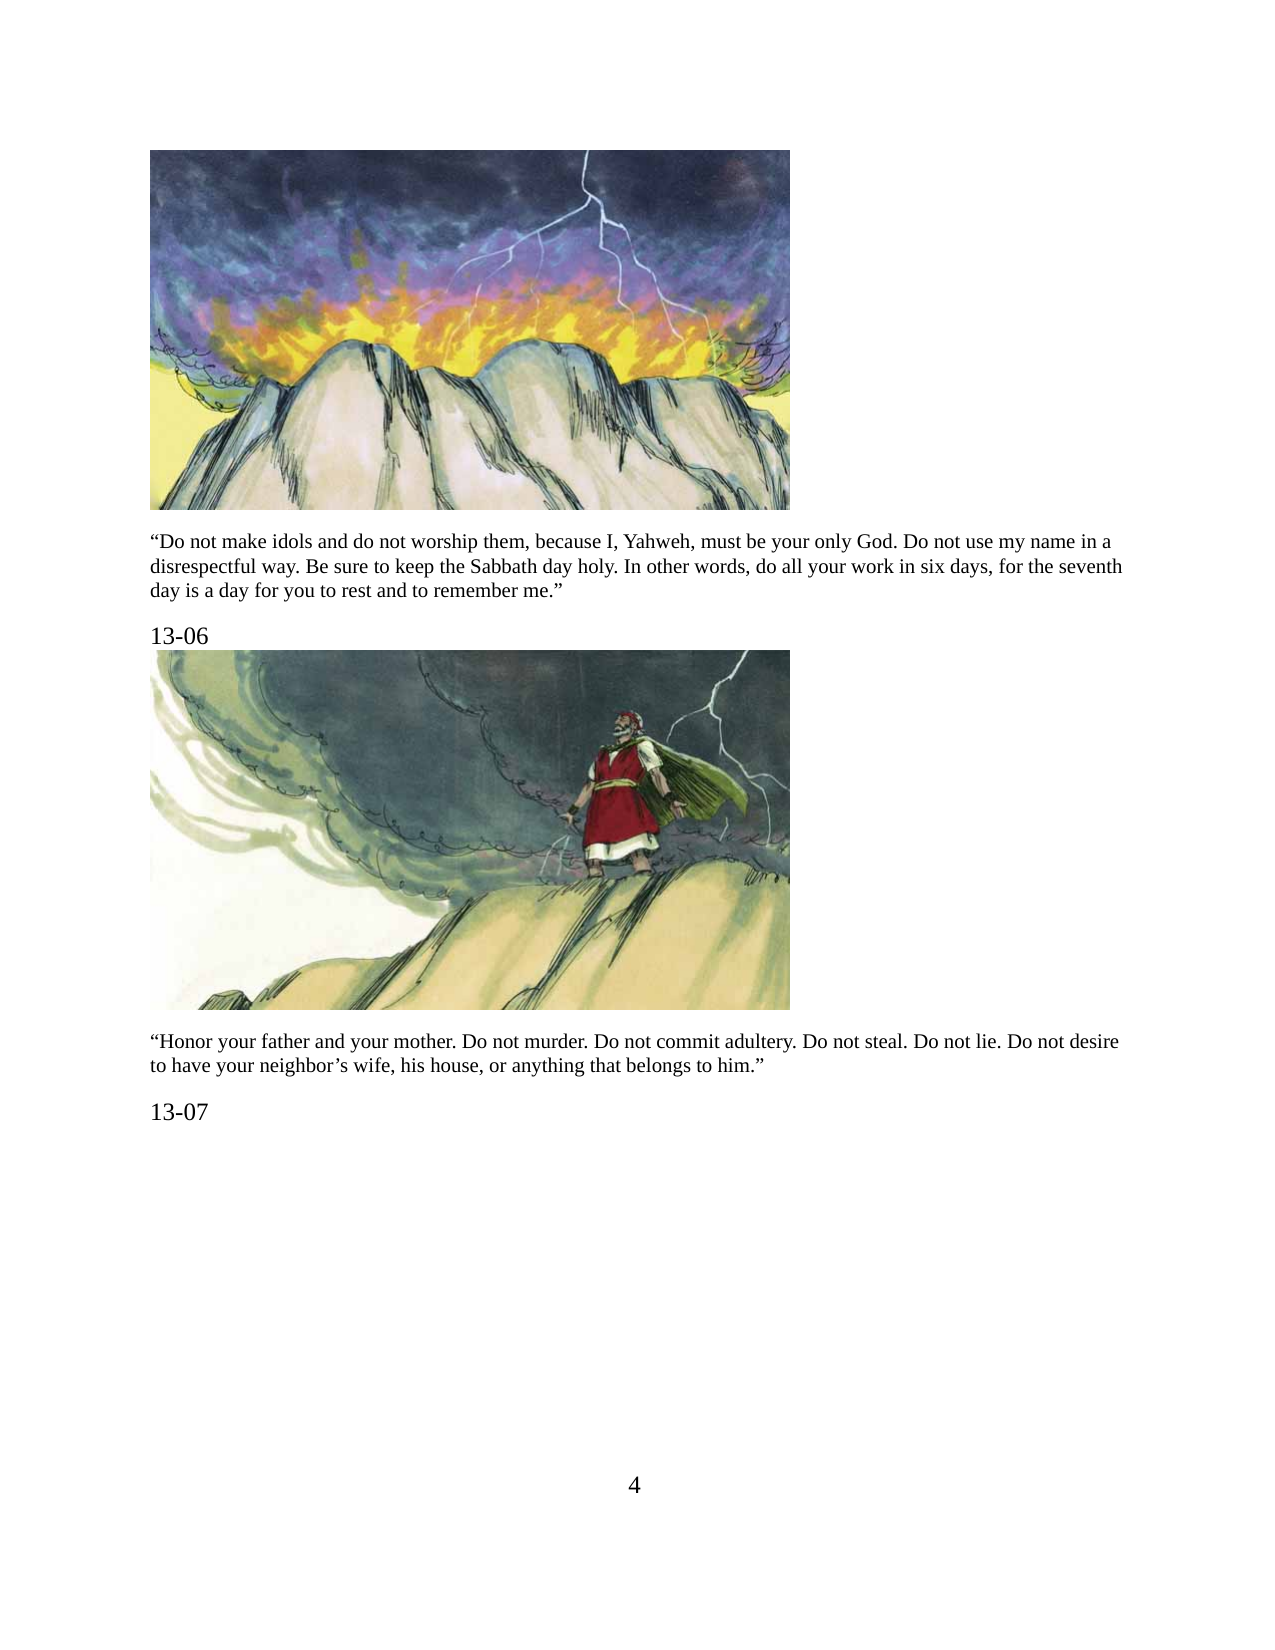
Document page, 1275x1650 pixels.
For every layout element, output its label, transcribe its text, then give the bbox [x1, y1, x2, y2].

subtitle 13-07 [150, 1097, 1125, 1126]
text “Honor your father and your mother. Do not murder. Do not commit adultery. Do not steal. Do not lie. Do not desire to have your neighbor’s wife, his house, or anything that belongs to him.” [150, 1029, 1125, 1077]
picture [150, 650, 790, 1010]
picture [150, 150, 790, 510]
subtitle 13-06 [150, 621, 1125, 650]
text “Do not make idols and do not worship them, because I, Yahweh, must be your only God. Do not use my name in a disrespectful way. Be sure to keep the Sabbath day holy. In other words, do all your work in six days, for the seventh day is a day for you to rest and to remember me.” [150, 529, 1125, 602]
